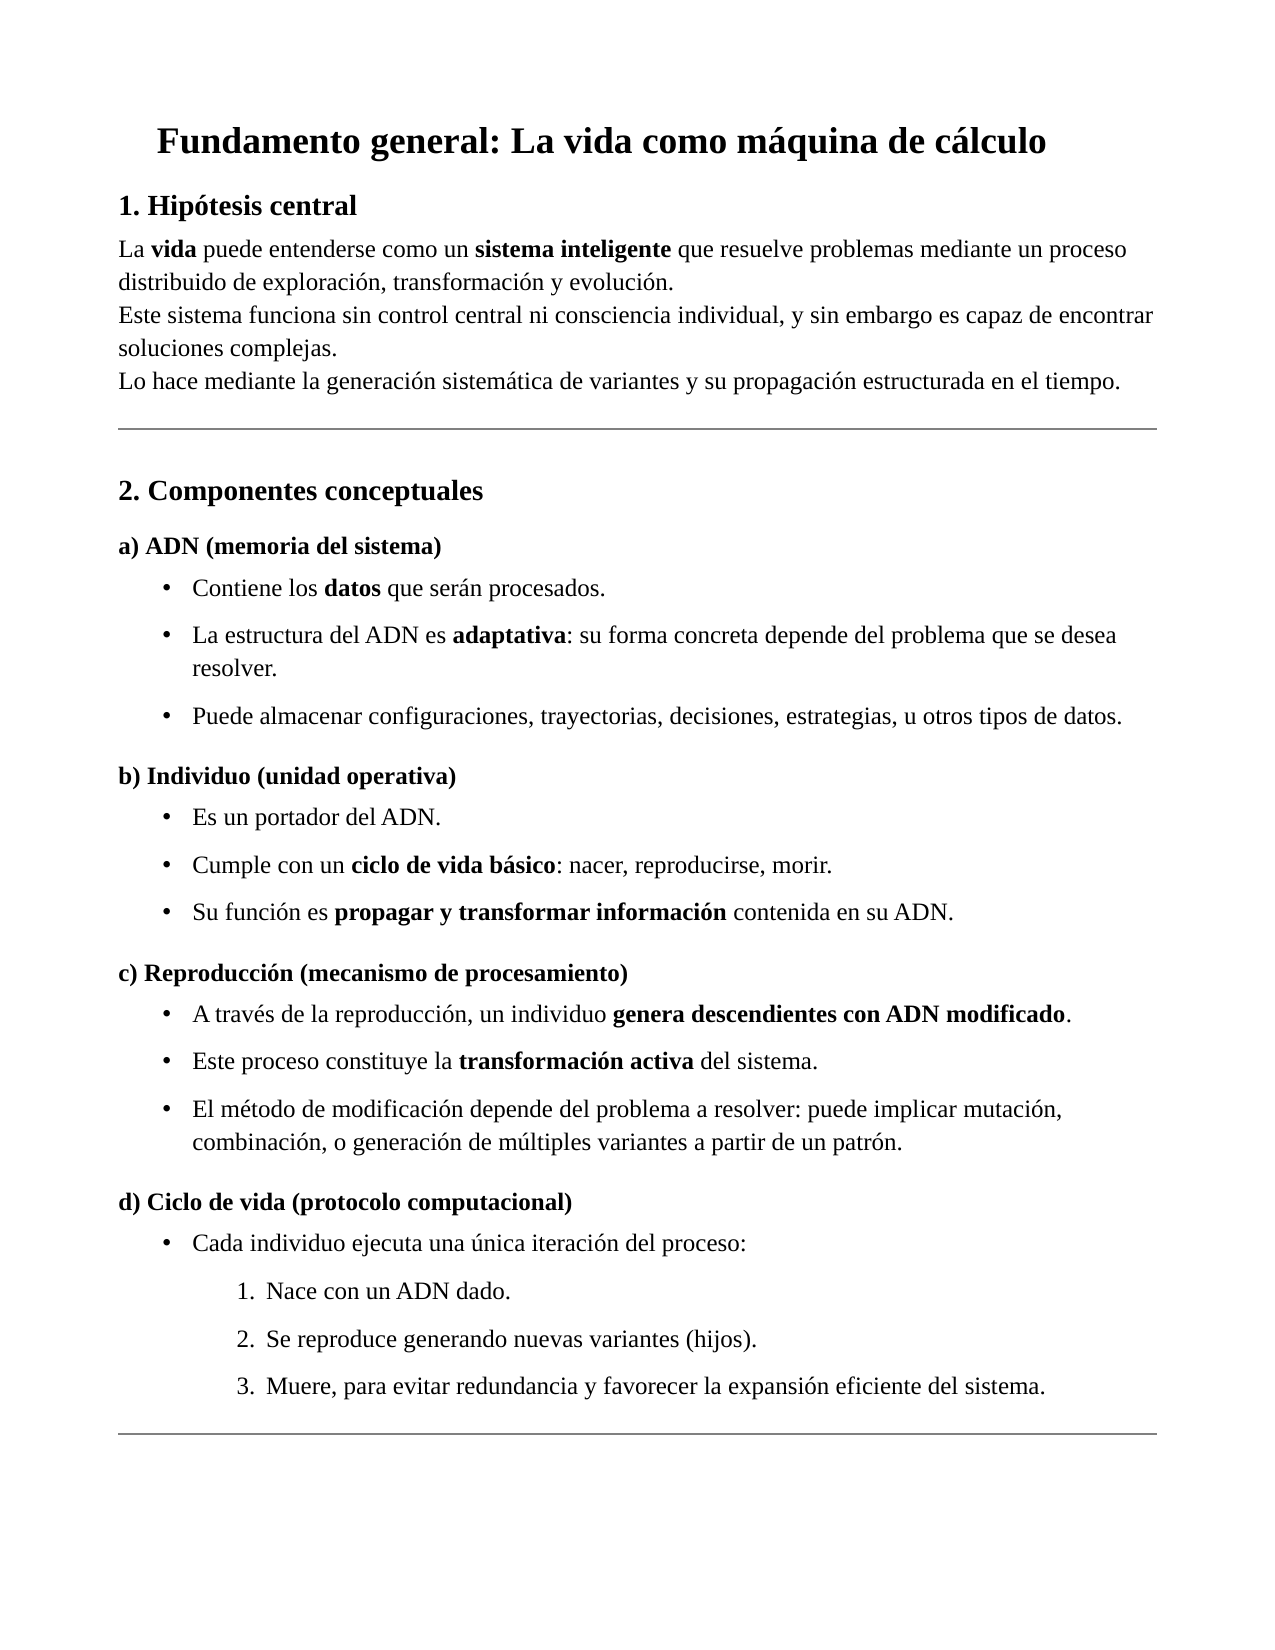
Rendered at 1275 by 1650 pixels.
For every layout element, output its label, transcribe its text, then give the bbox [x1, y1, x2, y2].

list Contiene los datos que serán procesados. [162, 573, 1157, 601]
list Se reproduce generando nuevas variantes (hijos). [236, 1324, 1157, 1352]
list Nace con un ADN dado. [236, 1276, 1157, 1305]
list Cumple con un ciclo de vida básico: nacer, reproducirse, morir. [162, 850, 1157, 879]
subtitle a) ADN (memoria del sistema) [118, 531, 1157, 560]
text La vida puede entenderse como un sistema inteligente que resuelve problemas mediante un proceso distribuido de exploración, transformación y evolución. Este sistema funciona sin control central ni consciencia individual, y sin embargo es capaz de encontrar soluciones complejas. Lo hace mediante la generación sistemática de variantes y su propagación estructurada en el tiempo. [118, 234, 1157, 395]
list A través de la reproducción, un individuo genera descendientes con ADN modificado. [162, 999, 1157, 1028]
list La estructura del ADN es adaptativa: su forma concreta depende del problema que se desea resolver. [162, 620, 1157, 682]
list Cada individuo ejecuta una única iteración del proceso: [162, 1228, 1157, 1257]
subtitle 2. Componentes conceptuales [118, 473, 1157, 506]
list Puede almacenar configuraciones, trayectorias, decisiones, estrategias, u otros tipos de datos. [162, 701, 1157, 730]
list Su función es propagar y transformar información contenida en su ADN. [162, 897, 1157, 926]
list El método de modificación depende del problema a resolver: puede implicar mutación, combinación, o generación de múltiples variantes a partir de un patrón. [162, 1094, 1157, 1156]
subtitle d) Ciclo de vida (protocolo computacional) [118, 1187, 1157, 1216]
list Muere, para evitar redundancia y favorecer la expansión eficiente del sistema. [236, 1371, 1157, 1400]
subtitle b) Individuo (unidad operativa) [118, 761, 1157, 790]
subtitle c) Reproducción (mecanismo de procesamiento) [118, 958, 1157, 986]
subtitle 🧠 Fundamento general: La vida como máquina de cálculo [118, 118, 1157, 161]
list Este proceso constituye la transformación activa del sistema. [162, 1046, 1157, 1075]
list Es un portador del ADN. [162, 802, 1157, 831]
subtitle 1. Hipótesis central [118, 188, 1157, 222]
